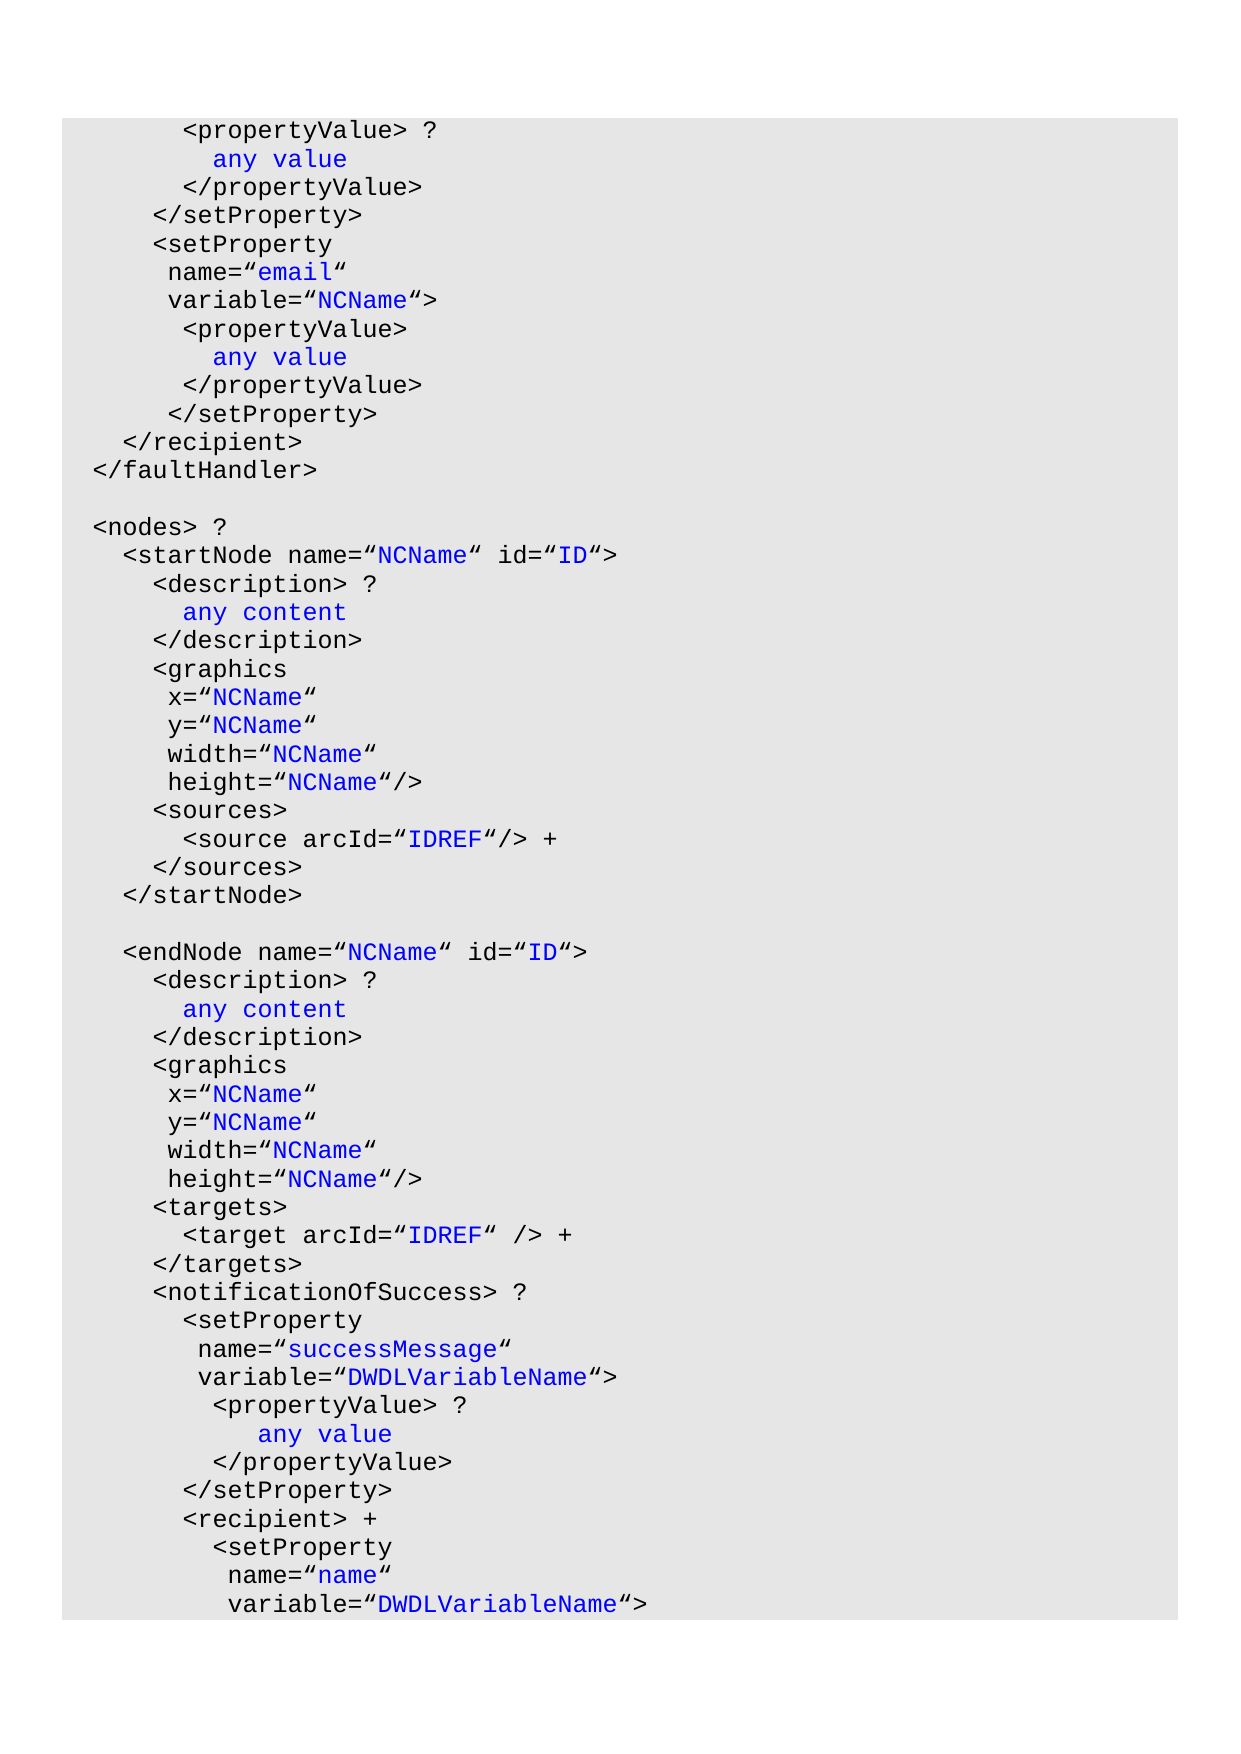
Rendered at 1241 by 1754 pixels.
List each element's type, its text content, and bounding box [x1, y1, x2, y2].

text height=“NCName“/> [62, 1166, 1178, 1195]
text width=“NCName“ [62, 1138, 1178, 1166]
text </recipient> [62, 430, 1178, 458]
text <propertyValue> ? [62, 118, 1178, 146]
text <source arcId=“IDREF“/> + [62, 826, 1178, 855]
text <setProperty [62, 1308, 1178, 1336]
text variable=“DWDLVariableName“> [62, 1365, 1178, 1393]
text <target arcId=“IDREF“ /> + [62, 1223, 1178, 1251]
text <description> ? [62, 968, 1178, 996]
text </description> [62, 628, 1178, 656]
text <targets> [62, 1195, 1178, 1223]
text x=“NCName“ [62, 685, 1178, 713]
text any value [62, 1421, 1178, 1450]
text name=“successMessage“ [62, 1336, 1178, 1365]
text </targets> [62, 1251, 1178, 1280]
text <recipient> + [62, 1506, 1178, 1535]
text any value [62, 345, 1178, 373]
text </setProperty> [62, 203, 1178, 231]
text </faultHandler> [62, 458, 1178, 486]
text <nodes> ? [62, 515, 1178, 543]
text y=“NCName“ [62, 1110, 1178, 1138]
text y=“NCName“ [62, 713, 1178, 741]
text <setProperty [62, 1535, 1178, 1563]
text <sources> [62, 798, 1178, 826]
text </description> [62, 1025, 1178, 1053]
text variable=“NCName“> [62, 288, 1178, 316]
text </propertyValue> [62, 373, 1178, 401]
text <startNode name=“NCName“ id=“ID“> [62, 543, 1178, 571]
text name=“email“ [62, 260, 1178, 288]
text <endNode name=“NCName“ id=“ID“> [62, 940, 1178, 968]
text <propertyValue> [62, 316, 1178, 345]
text <description> ? [62, 571, 1178, 600]
text </propertyValue> [62, 1450, 1178, 1478]
text </propertyValue> [62, 175, 1178, 203]
text any content [62, 600, 1178, 628]
text any value [62, 146, 1178, 175]
text </setProperty> [62, 1478, 1178, 1506]
text </startNode> [62, 883, 1178, 911]
text </sources> [62, 855, 1178, 883]
text width=“NCName“ [62, 741, 1178, 770]
text height=“NCName“/> [62, 770, 1178, 798]
text </setProperty> [62, 401, 1178, 430]
text <setProperty [62, 231, 1178, 260]
text <propertyValue> ? [62, 1393, 1178, 1421]
text any content [62, 996, 1178, 1025]
text <notificationOfSuccess> ? [62, 1280, 1178, 1308]
text variable=“DWDLVariableName“> [62, 1591, 1178, 1620]
text <graphics [62, 1053, 1178, 1081]
text <graphics [62, 656, 1178, 685]
text name=“name“ [62, 1563, 1178, 1591]
text x=“NCName“ [62, 1081, 1178, 1110]
